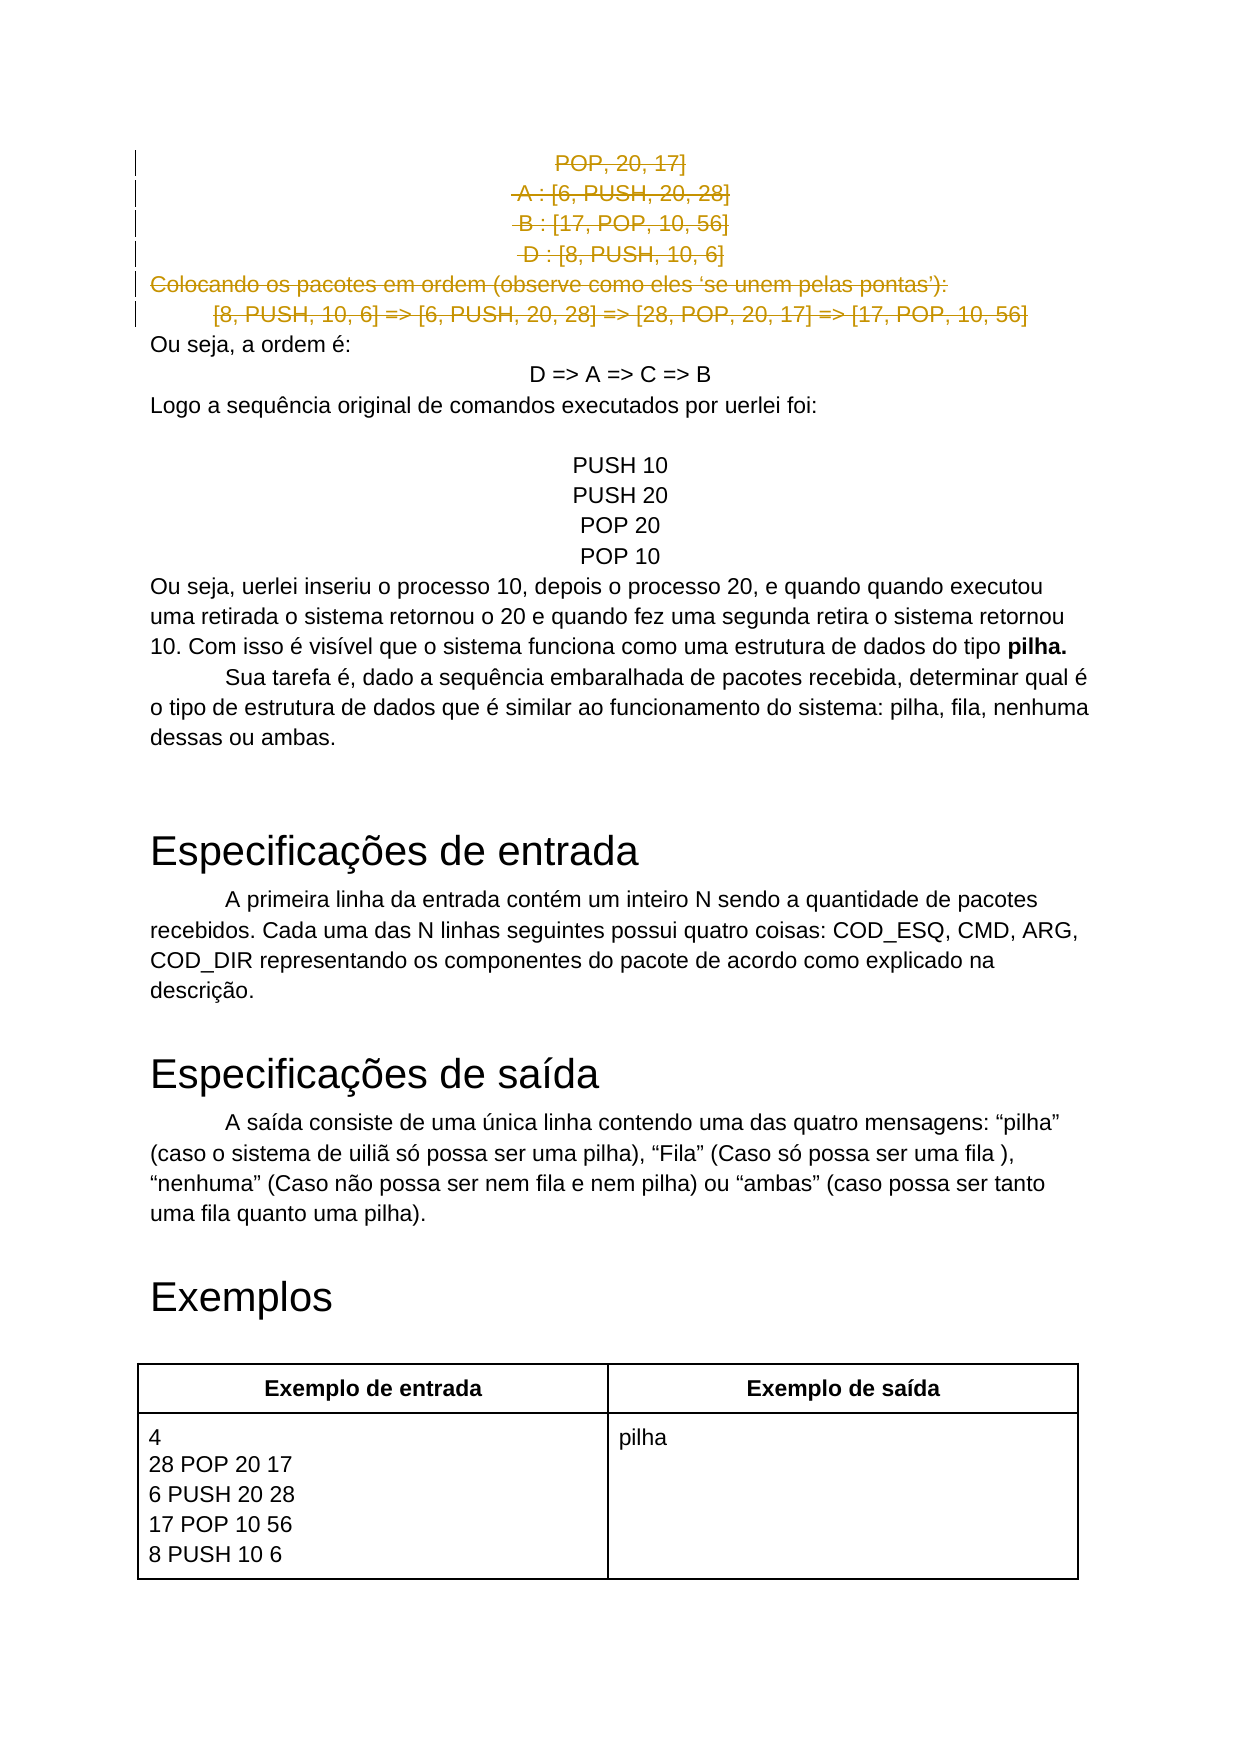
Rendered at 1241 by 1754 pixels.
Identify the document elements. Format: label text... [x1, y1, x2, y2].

table_header Exemplo de entrada [139, 1365, 607, 1412]
text Logo a sequência original de comandos executados por uerlei foi: [150, 392, 1090, 418]
subtitle Exemplos [150, 1272, 1090, 1320]
table_cell 4 28 POP 20 17 6 PUSH 20 28 17 POP 10 56 8 PUSH 10 6 [139, 1414, 607, 1578]
text D => A => C => B [150, 361, 1090, 388]
subtitle Especificações de entrada [150, 826, 1090, 874]
table_cell pilha [609, 1414, 1077, 1578]
text A saída consiste de uma única linha contendo uma das quatro mensagens: “pilha” (caso o sistema de uiliã só possa ser uma pilha), “Fila” (Caso só possa ser uma fila ), “nenhuma” (Caso não possa ser nem fila e nem pilha) ou “ambas” (caso possa ser tanto uma fila quanto uma pilha). [150, 1109, 1090, 1226]
text POP 20 [150, 512, 1090, 539]
text Ou seja, uerlei inseriu o processo 10, depois o processo 20, e quando quando executou uma retirada o sistema retornou o 20 e quando fez uma segunda retira o sistema retornou 10. Com isso é visível que o sistema funciona como uma estrutura de dados do tipo pilha. [150, 573, 1090, 660]
text POP 10 [150, 543, 1090, 569]
table_header Exemplo de saída [609, 1365, 1077, 1412]
text Ou seja, a ordem é: [150, 331, 1090, 358]
text A primeira linha da entrada contém um inteiro N sendo a quantidade de pacotes recebidos. Cada uma das N linhas seguintes possui quatro coisas: COD_ESQ, CMD, ARG, COD_DIR representando os componentes do pacote de acordo como explicado na descrição. [150, 886, 1090, 1003]
subtitle Especificações de saída [150, 1049, 1090, 1097]
text PUSH 20 [150, 482, 1090, 509]
text PUSH 10 [150, 452, 1090, 478]
text Sua tarefa é, dado a sequência embaralhada de pacotes recebida, determinar qual é o tipo de estrutura de dados que é similar ao funcionamento do sistema: pilha, fila, nenhuma dessas ou ambas. [150, 663, 1090, 750]
